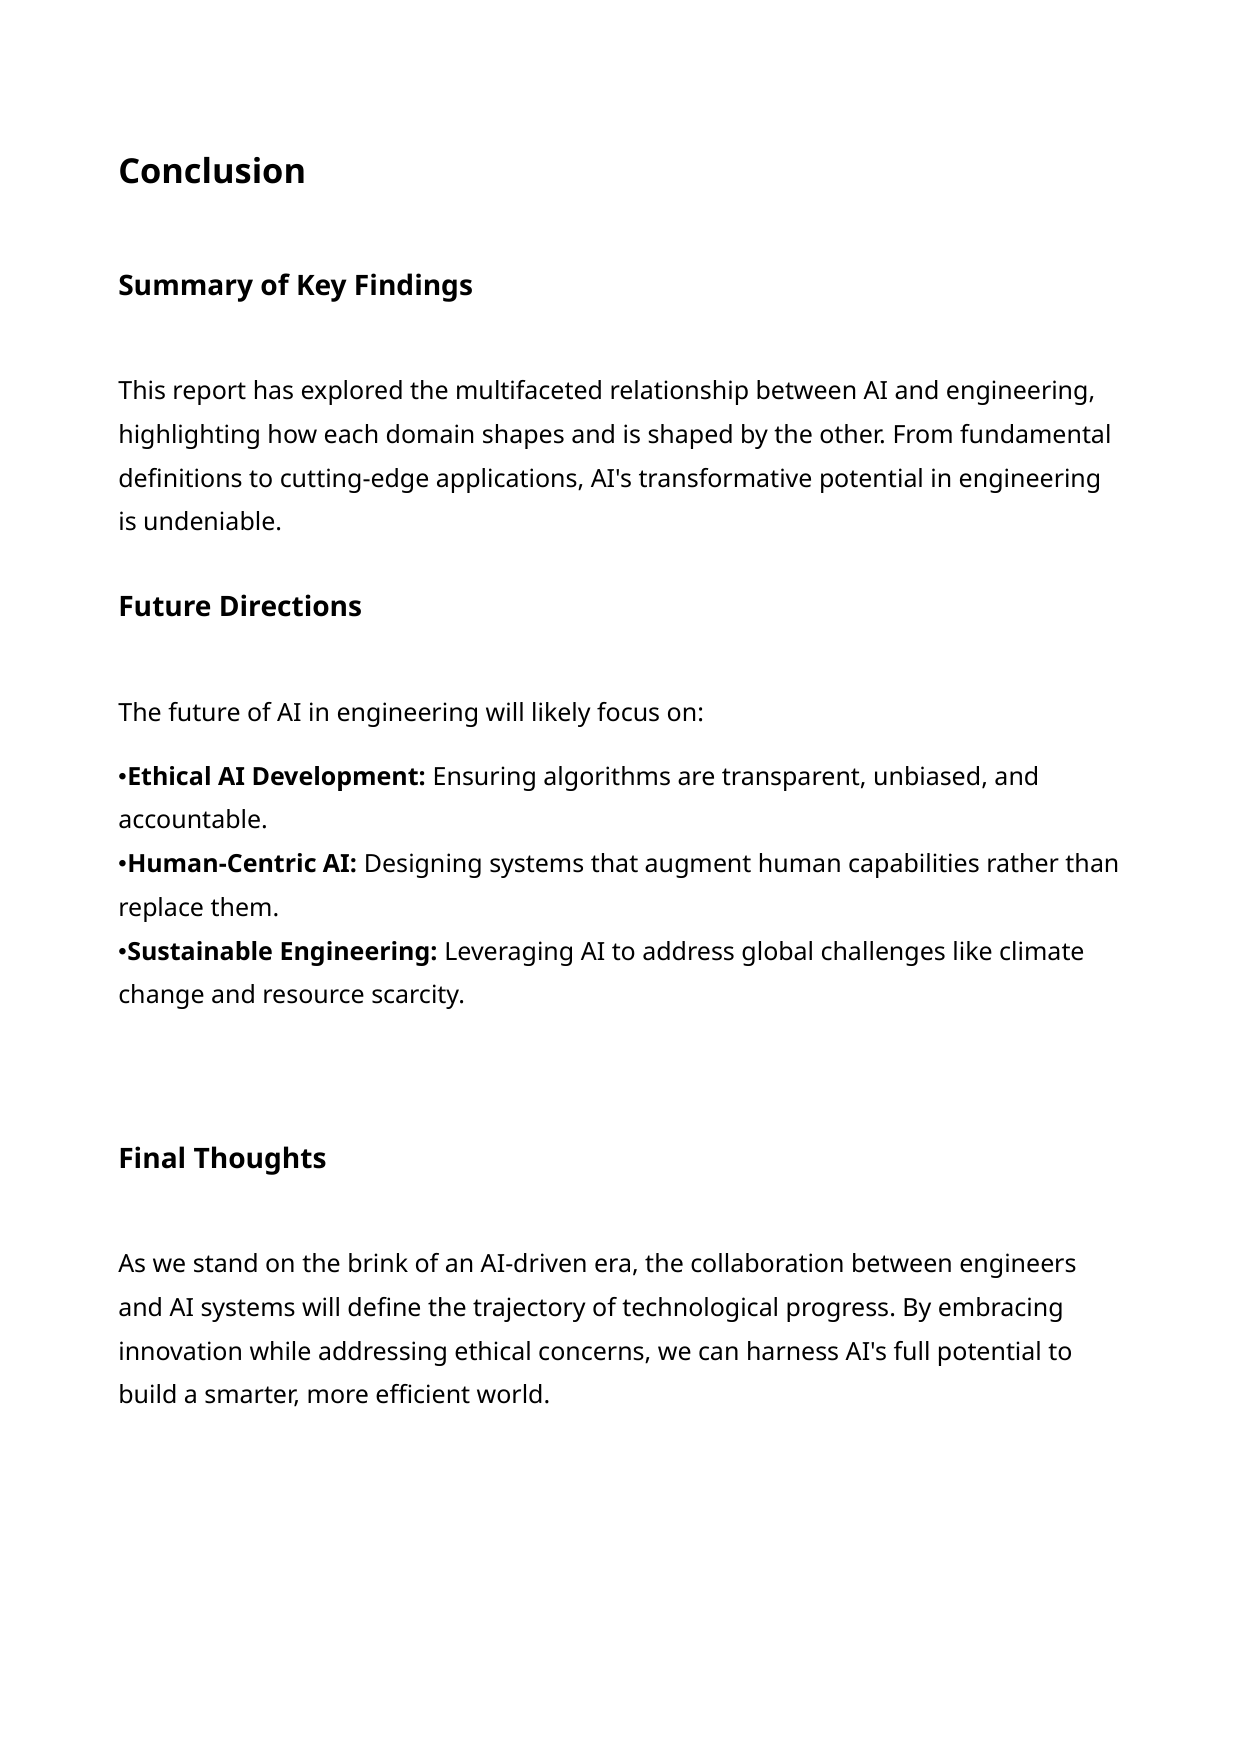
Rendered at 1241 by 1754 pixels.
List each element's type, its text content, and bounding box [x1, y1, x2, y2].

list Human-Centric AI: Designing systems that augment human capabilities rather than replace them. [118, 836, 1122, 924]
text The future of AI in engineering will likely focus on: [118, 685, 1122, 728]
list Ethical AI Development: Ensuring algorithms are transparent, unbiased, and accountable. [118, 749, 1122, 836]
text As we stand on the brink of an AI-driven era, the collaboration between engineers and AI systems will define the trajectory of technological progress. By embracing innovation while addressing ethical concerns, we can harness AI's full potential to build a smarter, more efficient world. [118, 1236, 1122, 1411]
list Sustainable Engineering: Leveraging AI to address global challenges like climate change and resource scarcity. [118, 924, 1122, 1011]
subtitle Final Thoughts [118, 1138, 1122, 1176]
subtitle Future Directions [118, 587, 1122, 625]
subtitle Summary of Key Findings [118, 265, 1122, 303]
text This report has explored the multifaceted relationship between AI and engineering, highlighting how each domain shapes and is shaped by the other. From fundamental definitions to cutting-edge applications, AI's transformative potential in engineering is undeniable. [118, 363, 1122, 538]
subtitle Conclusion [118, 146, 1122, 193]
